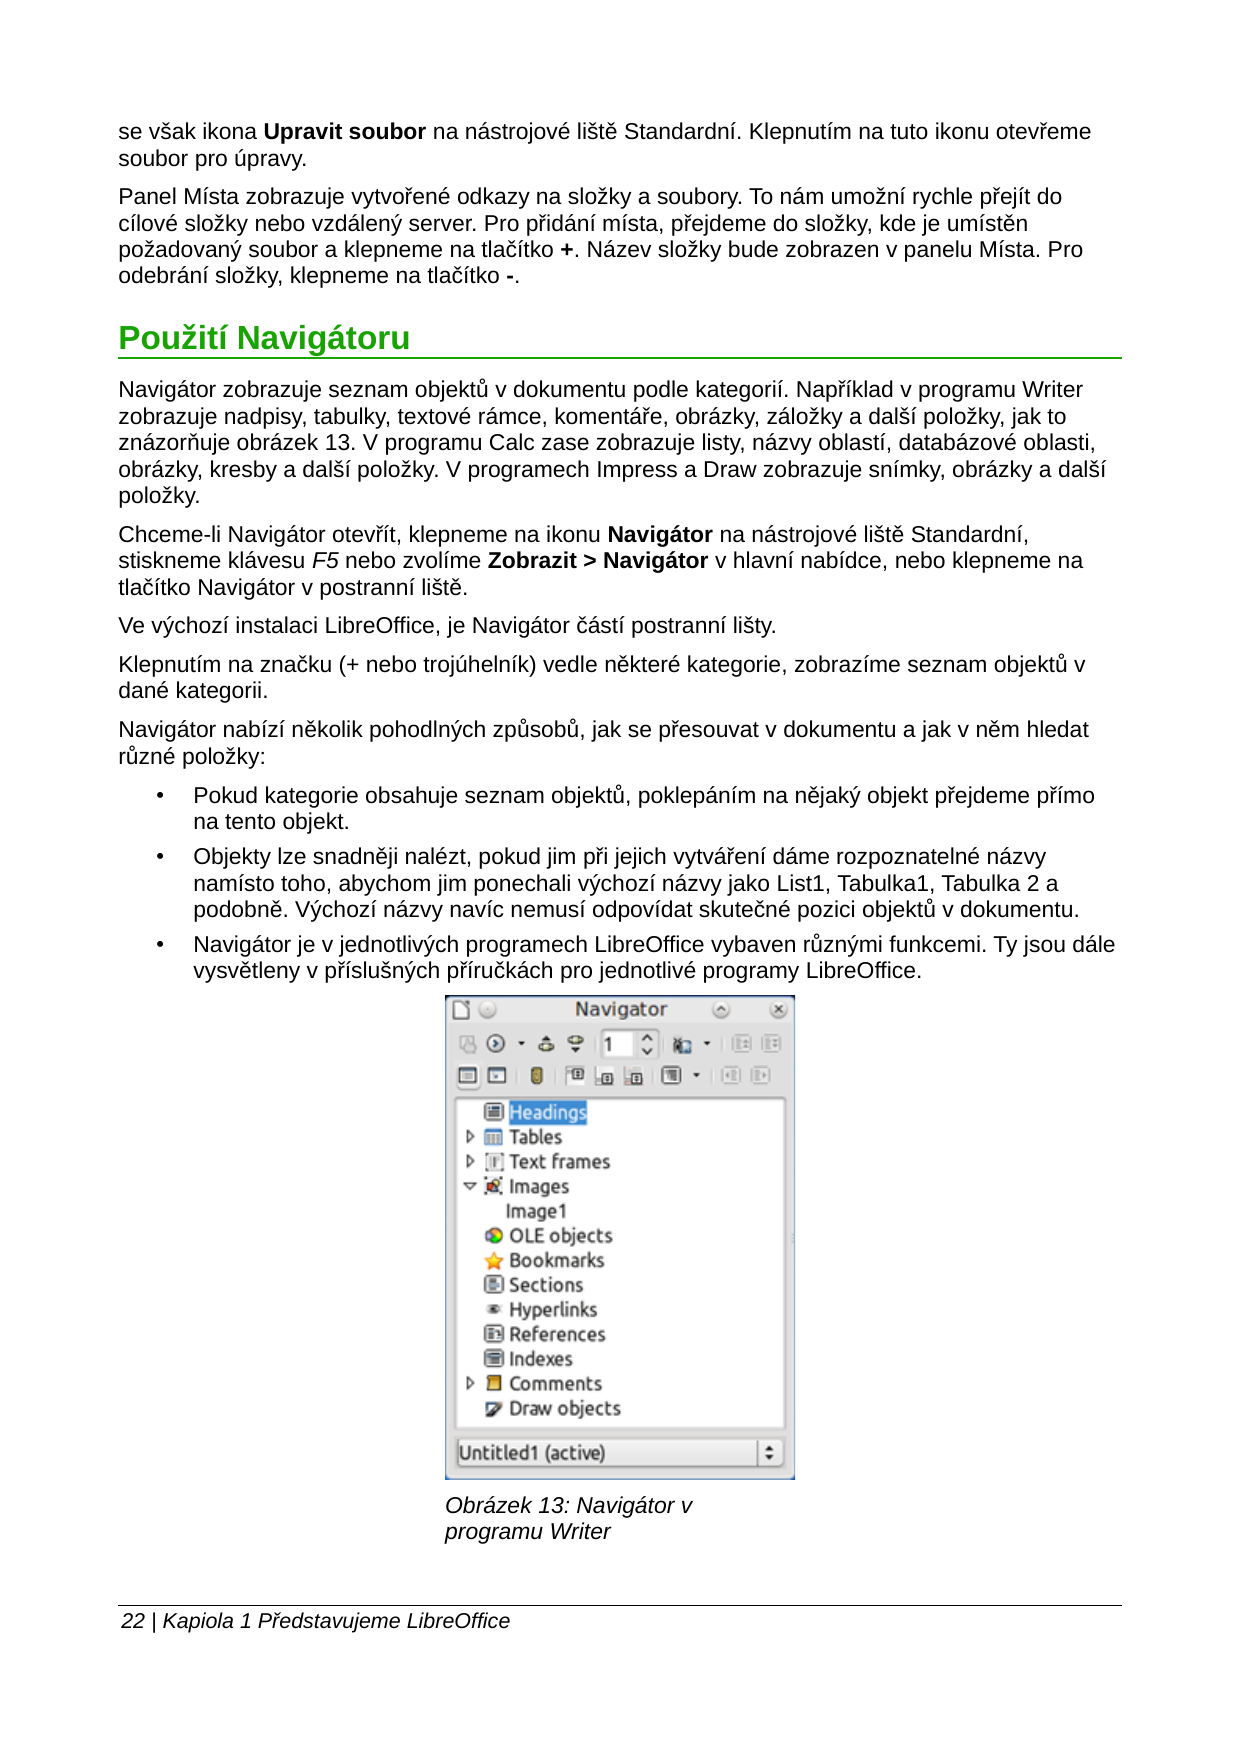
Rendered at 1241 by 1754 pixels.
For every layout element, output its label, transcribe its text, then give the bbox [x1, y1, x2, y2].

text Ve výchozí instalaci LibreOffice, je Navigátor částí postranní lišty. [118, 612, 1122, 639]
text se však ikona Upravit soubor na nástrojové liště Standardní. Klepnutím na tuto ikonu otevřeme soubor pro úpravy. [118, 118, 1122, 171]
text Panel Místa zobrazuje vytvořené odkazy na složky a soubory. To nám umožní rychle přejít do cílové složky nebo vzdálený server. Pro přidání místa, přejdeme do složky, kde je umístěn požadovaný soubor a klepneme na tlačítko +. Název složky bude zobrazen v panelu Místa. Pro odebrání složky, klepneme na tlačítko -. [118, 183, 1122, 289]
picture [445, 995, 796, 1480]
text Klepnutím na značku (+ nebo trojúhelník) vedle některé kategorie, zobrazíme seznam objektů v dané kategorii. [118, 651, 1122, 704]
subtitle Použití Navigátoru [118, 318, 1122, 357]
text Chceme-li Navigátor otevřít, klepneme na ikonu Navigátor na nástrojové liště Standardní, stiskneme klávesu F5 nebo zvolíme Zobrazit > Navigátor v hlavní nabídce, nebo klepneme na tlačítko Navigátor v postranní liště. [118, 521, 1122, 600]
text Obrázek 13: Navigátor v programu Writer [445, 1492, 795, 1544]
list Pokud kategorie obsahuje seznam objektů, poklepáním na nějaký objekt přejdeme přímo na tento objekt. [156, 782, 1122, 834]
text Navigátor nabízí několik pohodlných způsobů, jak se přesouvat v dokumentu a jak v něm hledat různé položky: [118, 716, 1122, 769]
list Navigátor je v jednotlivých programech LibreOffice vybaven různými funkcemi. Ty jsou dále vysvětleny v příslušných příručkách pro jednotlivé programy LibreOffice. [156, 931, 1122, 984]
text Navigátor zobrazuje seznam objektů v dokumentu podle kategorií. Například v programu Writer zobrazuje nadpisy, tabulky, textové rámce, komentáře, obrázky, záložky a další položky, jak to znázorňuje obrázek 13. V programu Calc zase zobrazuje listy, názvy oblastí, databázové oblasti, obrázky, kresby a další položky. V programech Impress a Draw zobrazuje snímky, obrázky a další položky. [118, 376, 1122, 508]
list Objekty lze snadněji nalézt, pokud jim při jejich vytváření dáme rozpoznatelné názvy namísto toho, abychom jim ponechali výchozí názvy jako List1, Tabulka1, Tabulka 2 a podobně. Výchozí názvy navíc nemusí odpovídat skutečné pozici objektů v dokumentu. [156, 843, 1122, 922]
